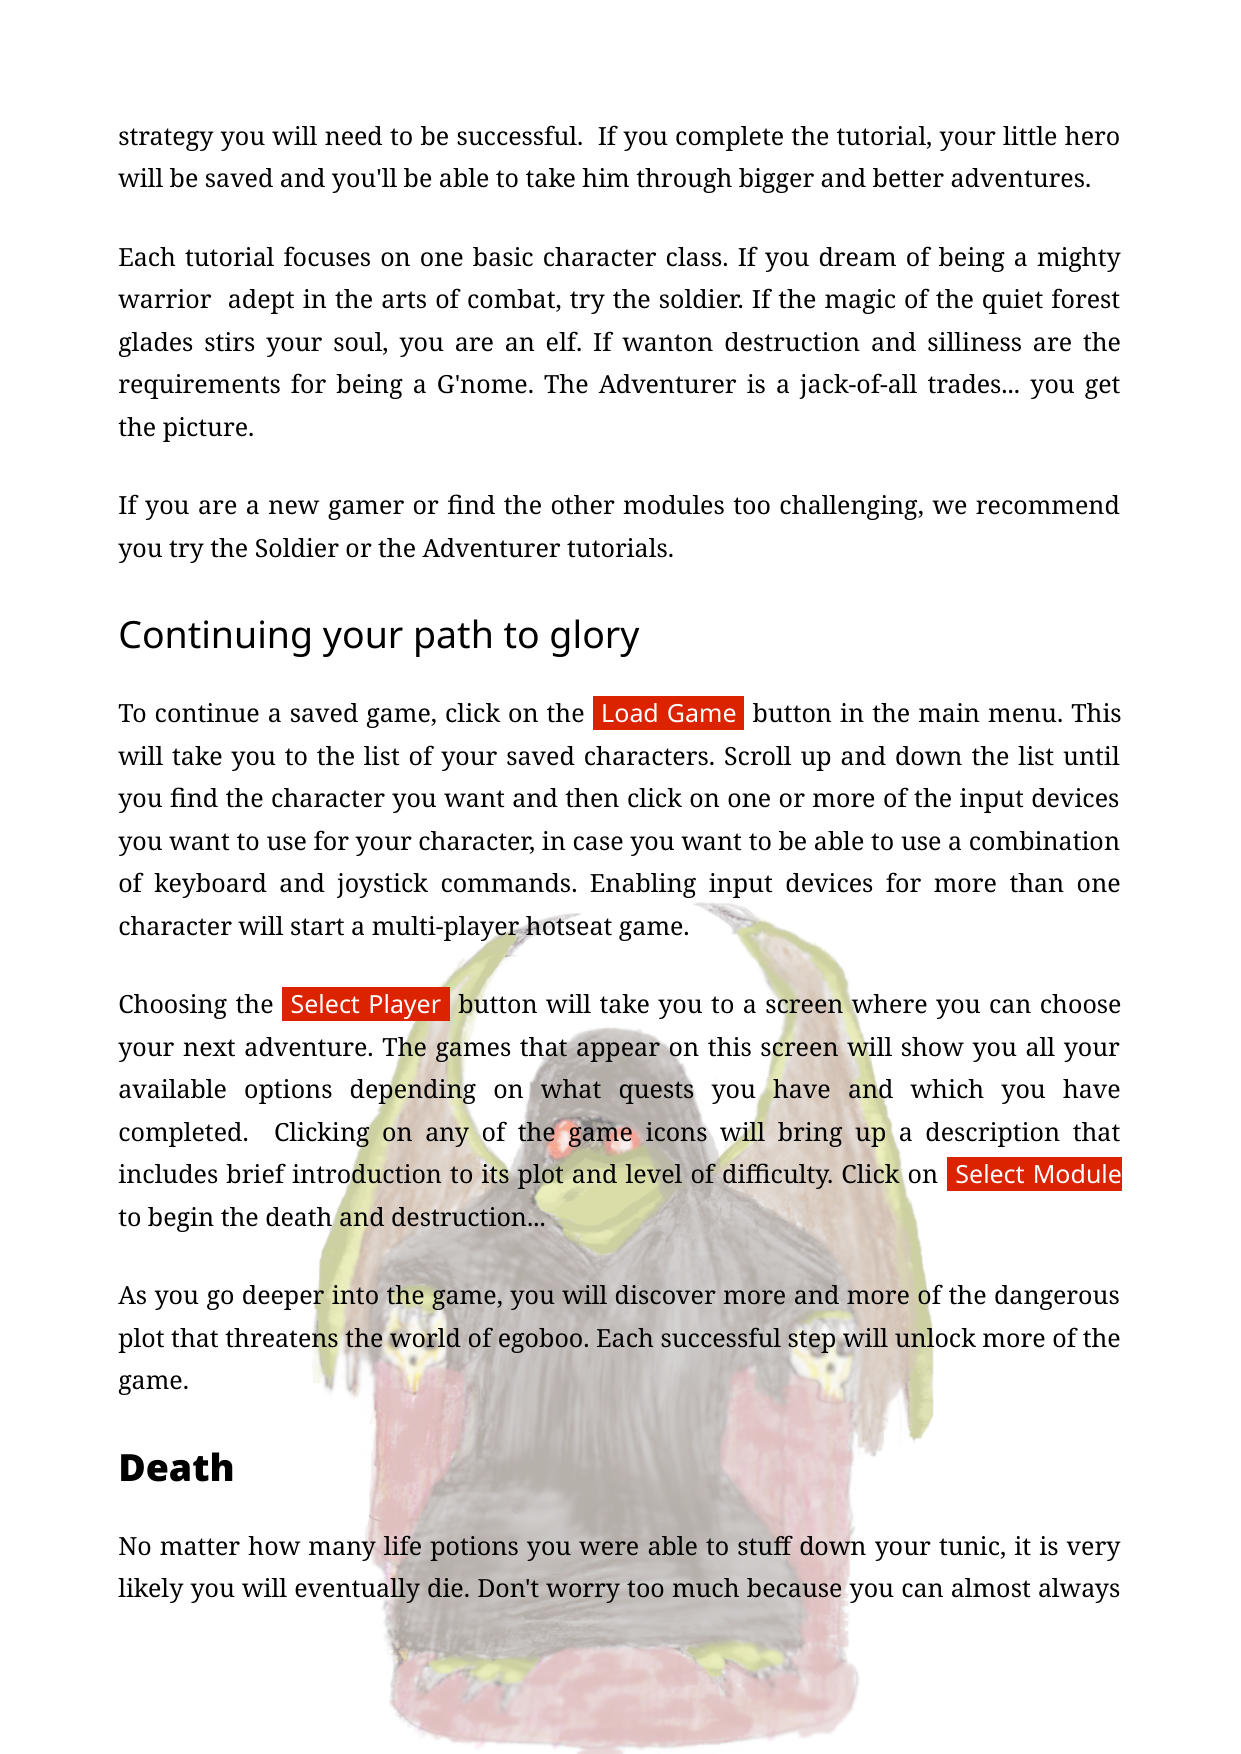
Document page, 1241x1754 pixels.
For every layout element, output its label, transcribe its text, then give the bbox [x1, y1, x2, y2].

text No matter how many life potions you were able to stuff down your tunic, it is very likely you will eventually die. Don't worry too much because you can almost always bounce back from death. Of course, there are always penalties... though you do not have to worry about loosing you character! [118, 1528, 251, 1605]
text As you go deeper into the game, you will discover more and more of the dangerous plot that threatens the world of egoboo. Each successful step will unlock more of the game. [1032, 1278, 1122, 1397]
text Each tutorial focuses on one basic character class. If you dream of being a mighty warrior adept in the arts of combat, try the soldier. If the magic of the quiet forest glades stirs your soul, you are an elf. If wanton destruction and silliness are the requirements for being a G'nome. The Adventurer is a jack-of-all trades... you get the picture. [118, 239, 1122, 443]
text To continue a saved game, click on the Load Game button in the main menu. This will take you to the list of your saved characters. Scroll up and down the list until you find the character you want and then click on one or more of the input devices you want to use for your character, in case you want to be able to use a combination of keyboard and joystick commands. Enabling input devices for more than one character will start a multi-player hotseat game. [118, 696, 1122, 942]
text Choosing the Select Player button will take you to a screen where you can choose your next adventure. The games that appear on this screen will show you all your available options depending on what quests you have and which you have completed. Clicking on any of the game icons will bring up a description that includes brief introduction to its plot and level of difficulty. Click on Select Module to begin the death and destruction... [118, 987, 251, 1233]
text As you go deeper into the game, you will discover more and more of the dangerous plot that threatens the world of egoboo. Each successful step will unlock more of the game. [118, 1278, 251, 1397]
table_cell [251, 1441, 1032, 1492]
text strategy you will need to be successful. If you complete the tutorial, your little hero will be saved and you'll be able to take him through bigger and better adventures. [118, 118, 1122, 195]
list SDL_image 1.2 or later (from http://libsdl.org/projects/ SDL_image/ ) [251, 987, 1032, 1233]
text Mycorf [251, 1278, 1032, 1397]
subtitle [1032, 1441, 1122, 1492]
subtitle Continuing your path to glory [118, 609, 1122, 660]
text Choosing the Select Player button will take you to a screen where you can choose your next adventure. The games that appear on this screen will show you all your available options depending on what quests you have and which you have completed. Clicking on any of the game icons will bring up a description that includes brief introduction to its plot and level of difficulty. Click on Select Module to begin the death and destruction... [1032, 987, 1122, 1233]
text No matter how many life potions you were able to stuff down your tunic, it is very likely you will eventually die. Don't worry too much because you can almost always bounce back from death. Of course, there are always penalties... though you do not have to worry about loosing you character! [1032, 1528, 1122, 1605]
text If you are a new gamer or find the other modules too challenging, we recommend you try the Soldier or the Adventurer tutorials. [118, 488, 1122, 564]
subtitle Death [118, 1441, 251, 1492]
